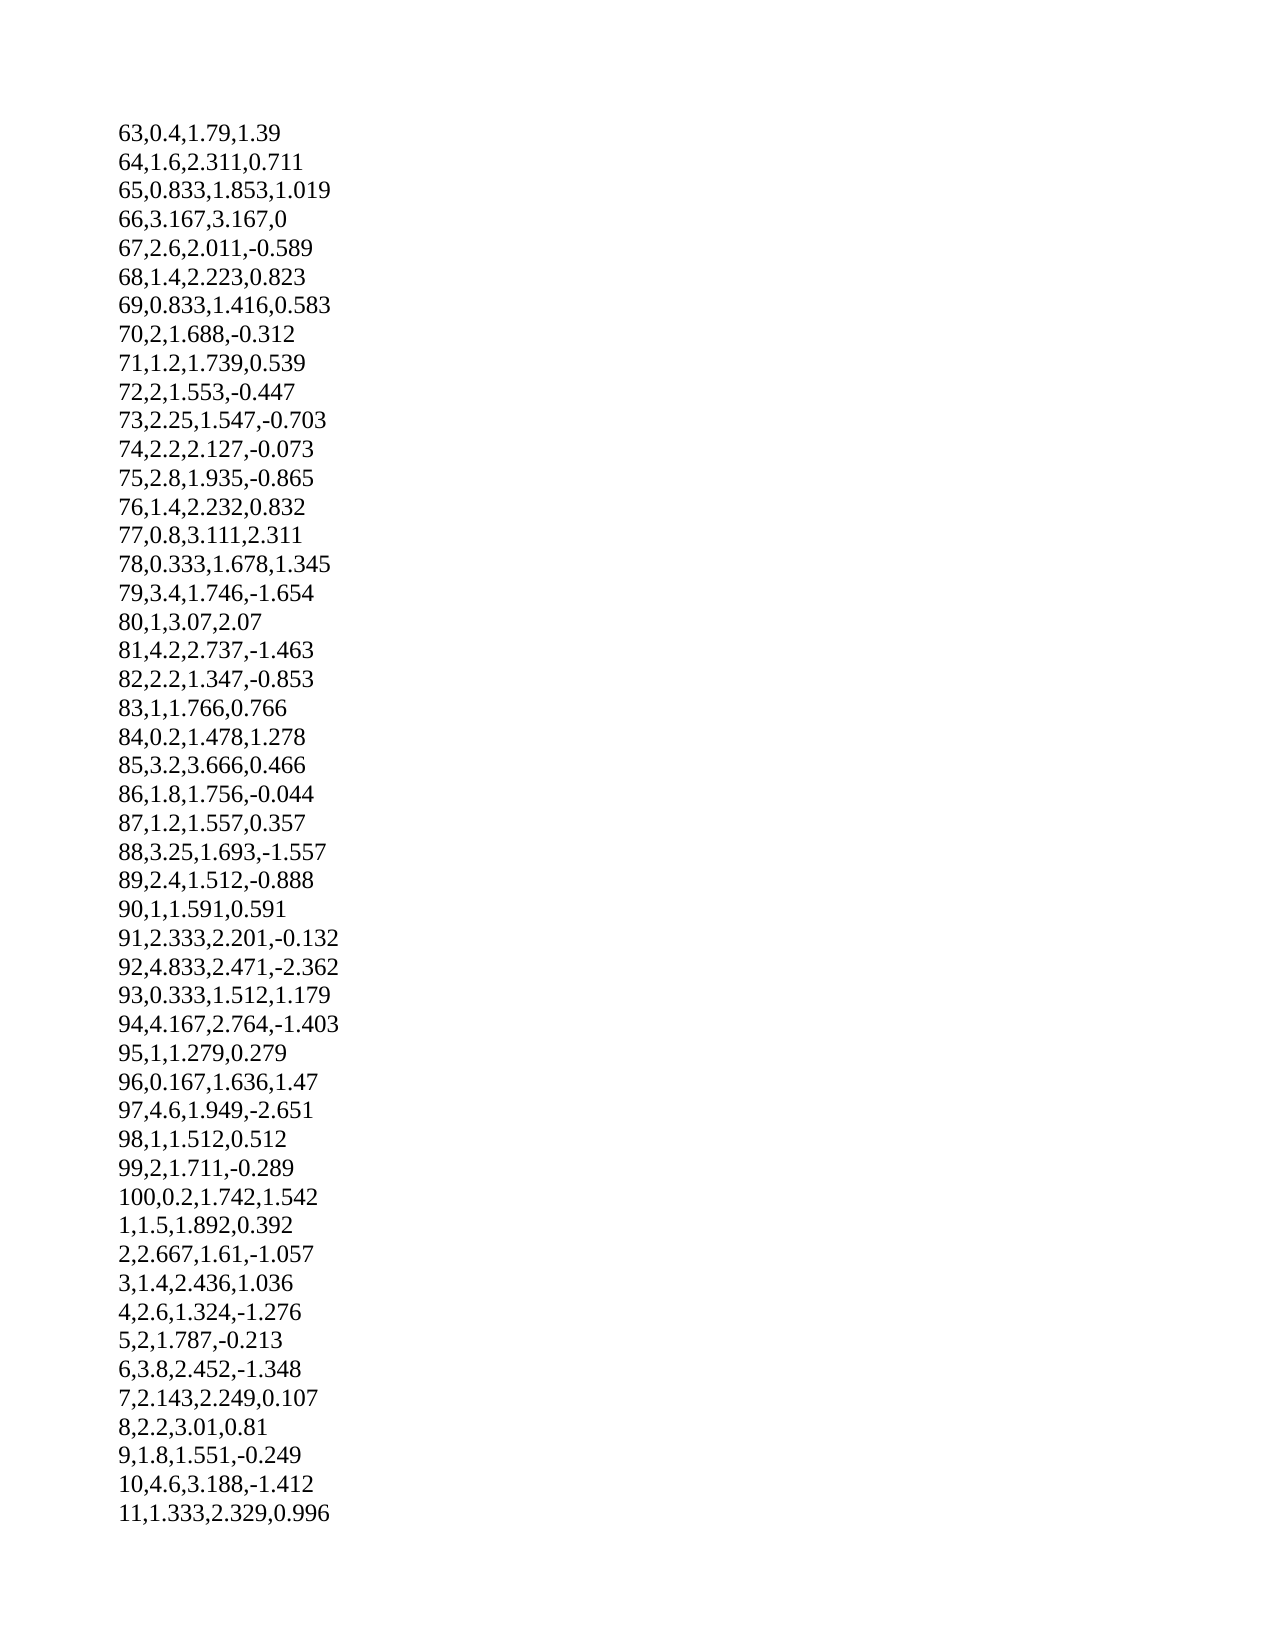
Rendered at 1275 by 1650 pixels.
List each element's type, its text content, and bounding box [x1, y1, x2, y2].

text 69,0.833,1.416,0.583 [118, 291, 1157, 319]
text 63,0.4,1.79,1.39 [118, 118, 1157, 147]
text 92,4.833,2.471,-2.362 [118, 952, 1157, 981]
text 75,2.8,1.935,-0.865 [118, 463, 1157, 492]
text 90,1,1.591,0.591 [118, 894, 1157, 923]
text 6,3.8,2.452,-1.348 [118, 1354, 1157, 1383]
text 87,1.2,1.557,0.357 [118, 808, 1157, 837]
text 79,3.4,1.746,-1.654 [118, 578, 1157, 607]
text 85,3.2,3.666,0.466 [118, 751, 1157, 779]
text 80,1,3.07,2.07 [118, 607, 1157, 636]
text 64,1.6,2.311,0.711 [118, 147, 1157, 176]
text 70,2,1.688,-0.312 [118, 319, 1157, 348]
text 94,4.167,2.764,-1.403 [118, 1009, 1157, 1038]
text 89,2.4,1.512,-0.888 [118, 866, 1157, 894]
text 8,2.2,3.01,0.81 [118, 1412, 1157, 1441]
text 88,3.25,1.693,-1.557 [118, 837, 1157, 866]
text 96,0.167,1.636,1.47 [118, 1067, 1157, 1096]
text 86,1.8,1.756,-0.044 [118, 779, 1157, 808]
text 82,2.2,1.347,-0.853 [118, 664, 1157, 693]
text 74,2.2,2.127,-0.073 [118, 434, 1157, 463]
text 9,1.8,1.551,-0.249 [118, 1441, 1157, 1469]
text 3,1.4,2.436,1.036 [118, 1268, 1157, 1297]
text 4,2.6,1.324,-1.276 [118, 1297, 1157, 1326]
text 11,1.333,2.329,0.996 [118, 1498, 1157, 1527]
text 73,2.25,1.547,-0.703 [118, 406, 1157, 434]
text 98,1,1.512,0.512 [118, 1124, 1157, 1153]
text 66,3.167,3.167,0 [118, 204, 1157, 233]
text 1,1.5,1.892,0.392 [118, 1211, 1157, 1239]
text 65,0.833,1.853,1.019 [118, 176, 1157, 204]
text 84,0.2,1.478,1.278 [118, 722, 1157, 751]
text 93,0.333,1.512,1.179 [118, 981, 1157, 1009]
text 72,2,1.553,-0.447 [118, 377, 1157, 406]
text 68,1.4,2.223,0.823 [118, 262, 1157, 291]
text 83,1,1.766,0.766 [118, 693, 1157, 722]
text 10,4.6,3.188,-1.412 [118, 1469, 1157, 1498]
text 81,4.2,2.737,-1.463 [118, 636, 1157, 664]
text 95,1,1.279,0.279 [118, 1038, 1157, 1067]
text 76,1.4,2.232,0.832 [118, 492, 1157, 521]
text 97,4.6,1.949,-2.651 [118, 1096, 1157, 1124]
text 67,2.6,2.011,-0.589 [118, 233, 1157, 262]
text 91,2.333,2.201,-0.132 [118, 923, 1157, 952]
text 78,0.333,1.678,1.345 [118, 549, 1157, 578]
text 7,2.143,2.249,0.107 [118, 1383, 1157, 1412]
text 5,2,1.787,-0.213 [118, 1326, 1157, 1354]
text 100,0.2,1.742,1.542 [118, 1182, 1157, 1211]
text 71,1.2,1.739,0.539 [118, 348, 1157, 377]
text 77,0.8,3.111,2.311 [118, 521, 1157, 549]
text 99,2,1.711,-0.289 [118, 1153, 1157, 1182]
text 2,2.667,1.61,-1.057 [118, 1239, 1157, 1268]
